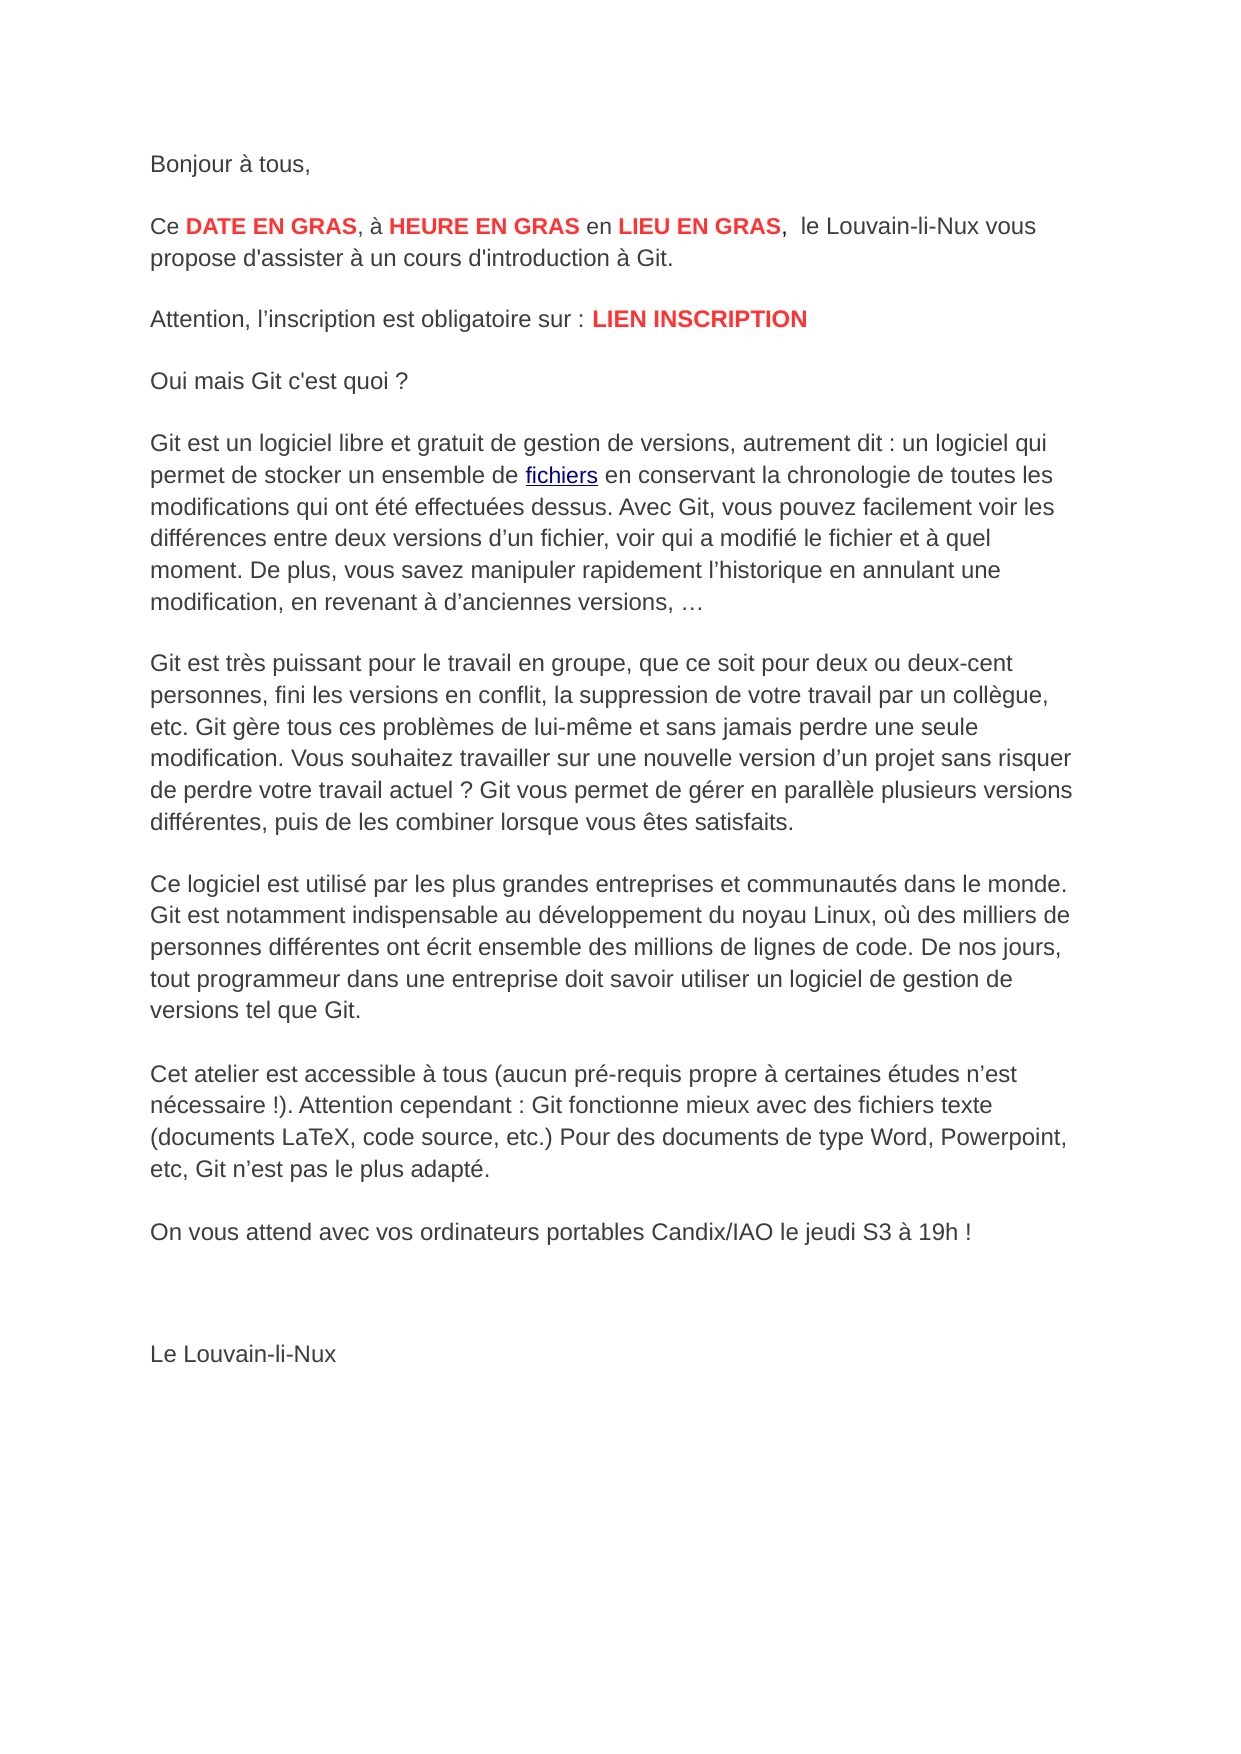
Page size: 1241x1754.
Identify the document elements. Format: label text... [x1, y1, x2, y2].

text Oui mais Git c'est quoi ? [150, 367, 1090, 395]
text Attention, l’inscription est obligatoire sur : LIEN INSCRIPTION [150, 305, 1090, 333]
text Git est un logiciel libre et gratuit de gestion de versions, autrement dit : un logiciel qui permet de stocker un ensemble de fichiers en conservant la chronologie de toutes les modifications qui ont été effectuées dessus. Avec Git, vous pouvez facilement voir les différences entre deux versions d’un fichier, voir qui a modifié le fichier et à quel moment. De plus, vous savez manipuler rapidement l’historique en annulant une modification, en revenant à d’anciennes versions, … [150, 429, 1090, 615]
text Le Louvain-li-Nux [150, 1340, 1090, 1368]
text Git est très puissant pour le travail en groupe, que ce soit pour deux ou deux-cent personnes, fini les versions en conflit, la suppression de votre travail par un collègue, etc. Git gère tous ces problèmes de lui-même et sans jamais perdre une seule modification. Vous souhaitez travailler sur une nouvelle version d’un projet sans risquer de perdre votre travail actuel ? Git vous permet de gérer en parallèle plusieurs versions différentes, puis de les combiner lorsque vous êtes satisfaits. [150, 649, 1090, 835]
text Ce logiciel est utilisé par les plus grandes entreprises et communautés dans le monde. Git est notamment indispensable au développement du noyau Linux, où des milliers de personnes différentes ont écrit ensemble des millions de lignes de code. De nos jours, tout programmeur dans une entreprise doit savoir utiliser un logiciel de gestion de versions tel que Git. [150, 869, 1090, 1024]
text Cet atelier est accessible à tous (aucun pré-requis propre à certaines études n’est nécessaire !). Attention cependant : Git fonctionne mieux avec des fichiers texte (documents LaTeX, code source, etc.) Pour des documents de type Word, Powerpoint, etc, Git n’est pas le plus adapté. On vous attend avec vos ordinateurs portables Candix/IAO le jeudi S3 à 19h ! [150, 1028, 1090, 1246]
text Ce DATE EN GRAS, à HEURE EN GRAS en LIEU EN GRAS, le Louvain-li-Nux vous propose d'assister à un cours d'introduction à Git. [150, 212, 1090, 271]
text Bonjour à tous, [150, 150, 1090, 178]
